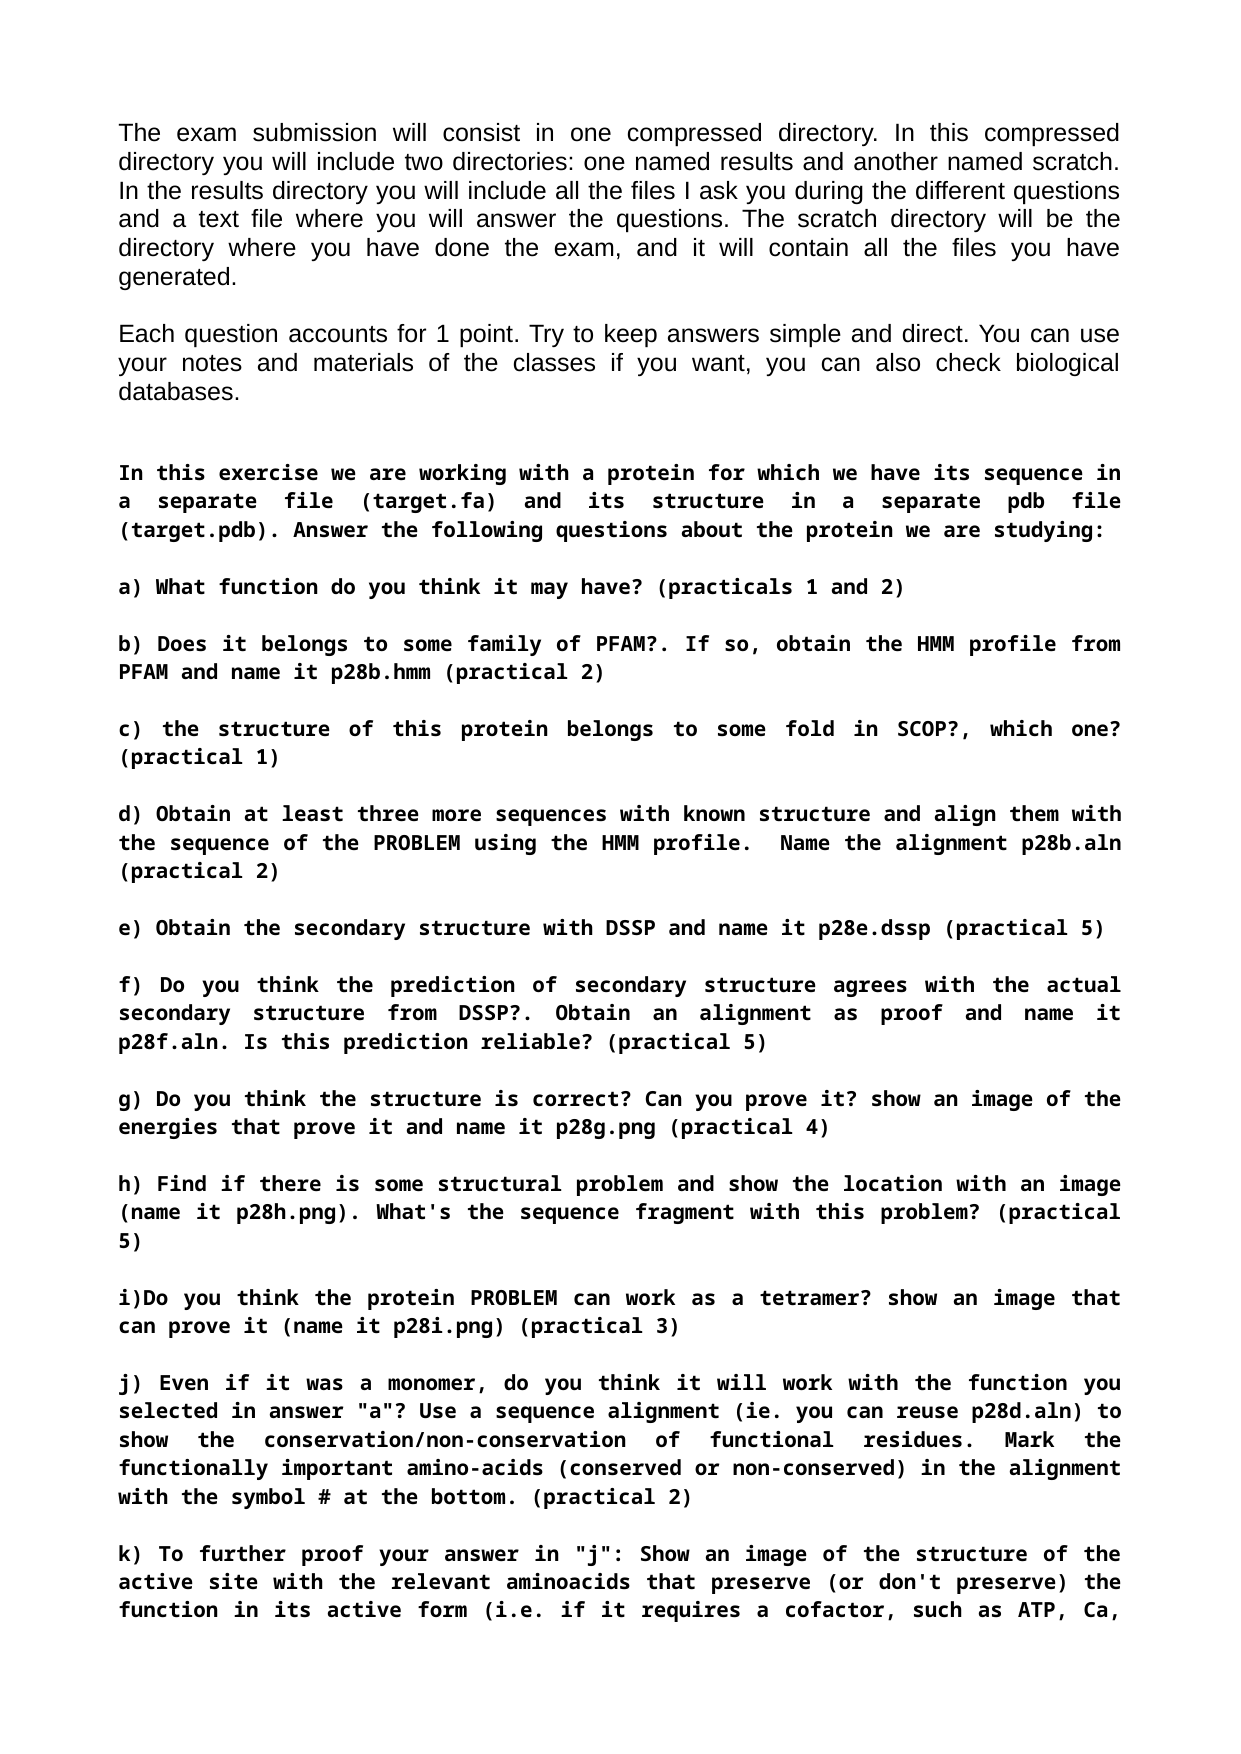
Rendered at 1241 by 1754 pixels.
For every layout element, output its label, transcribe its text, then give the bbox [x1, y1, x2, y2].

text b) Does it belongs to some family of PFAM?. If so, obtain the HMM profile from PFAM and name it p28b.hmm (practical 2) [118, 629, 1122, 686]
text d) Obtain at least three more sequences with known structure and align them with the sequence of the PROBLEM using the HMM profile. Name the alignment p28b.aln (practical 2) [118, 799, 1122, 884]
text Each question accounts for 1 point. Try to keep answers simple and direct. You can use your notes and materials of the classes if you want, you can also check biological databases. [118, 319, 1122, 406]
text e) Obtain the secondary structure with DSSP and name it p28e.dssp (practical 5) [118, 913, 1122, 941]
text j) Even if it was a monomer, do you think it will work with the function you selected in answer "a"? Use a sequence alignment (ie. you can reuse p28d.aln) to show the conservation/non-conservation of functional residues. Mark the functionally important amino-acids (conserved or non-conserved) in the alignment with the symbol # at the bottom. (practical 2) [118, 1368, 1122, 1510]
text In this exercise we are working with a protein for which we have its sequence in a separate file (target.fa) and its structure in a separate pdb file (target.pdb). Answer the following questions about the protein we are studying: [118, 458, 1122, 543]
text k) To further proof your answer in "j": Show an image of the structure of the active site with the relevant aminoacids that preserve (or don't preserve) the function in its active form (i.e. if it requires a cofactor, such as ATP, Ca, [118, 1539, 1122, 1624]
text The exam submission will consist in one compressed directory. In this compressed directory you will include two directories: one named results and another named scratch. In the results directory you will include all the files I ask you during the different questions and a text file where you will answer the questions. The scratch directory will be the directory where you have done the exam, and it will contain all the files you have generated. [118, 118, 1122, 291]
text g) Do you think the structure is correct? Can you prove it? show an image of the energies that prove it and name it p28g.png (practical 4) [118, 1084, 1122, 1141]
text c) the structure of this protein belongs to some fold in SCOP?, which one? (practical 1) [118, 714, 1122, 771]
text a) What function do you think it may have? (practicals 1 and 2) [118, 572, 1122, 600]
text h) Find if there is some structural problem and show the location with an image (name it p28h.png). What's the sequence fragment with this problem? (practical 5) [118, 1169, 1122, 1254]
text f) Do you think the prediction of secondary structure agrees with the actual secondary structure from DSSP?. Obtain an alignment as proof and name it p28f.aln. Is this prediction reliable? (practical 5) [118, 970, 1122, 1055]
text i)Do you think the protein PROBLEM can work as a tetramer? show an image that can prove it (name it p28i.png) (practical 3) [118, 1283, 1122, 1339]
